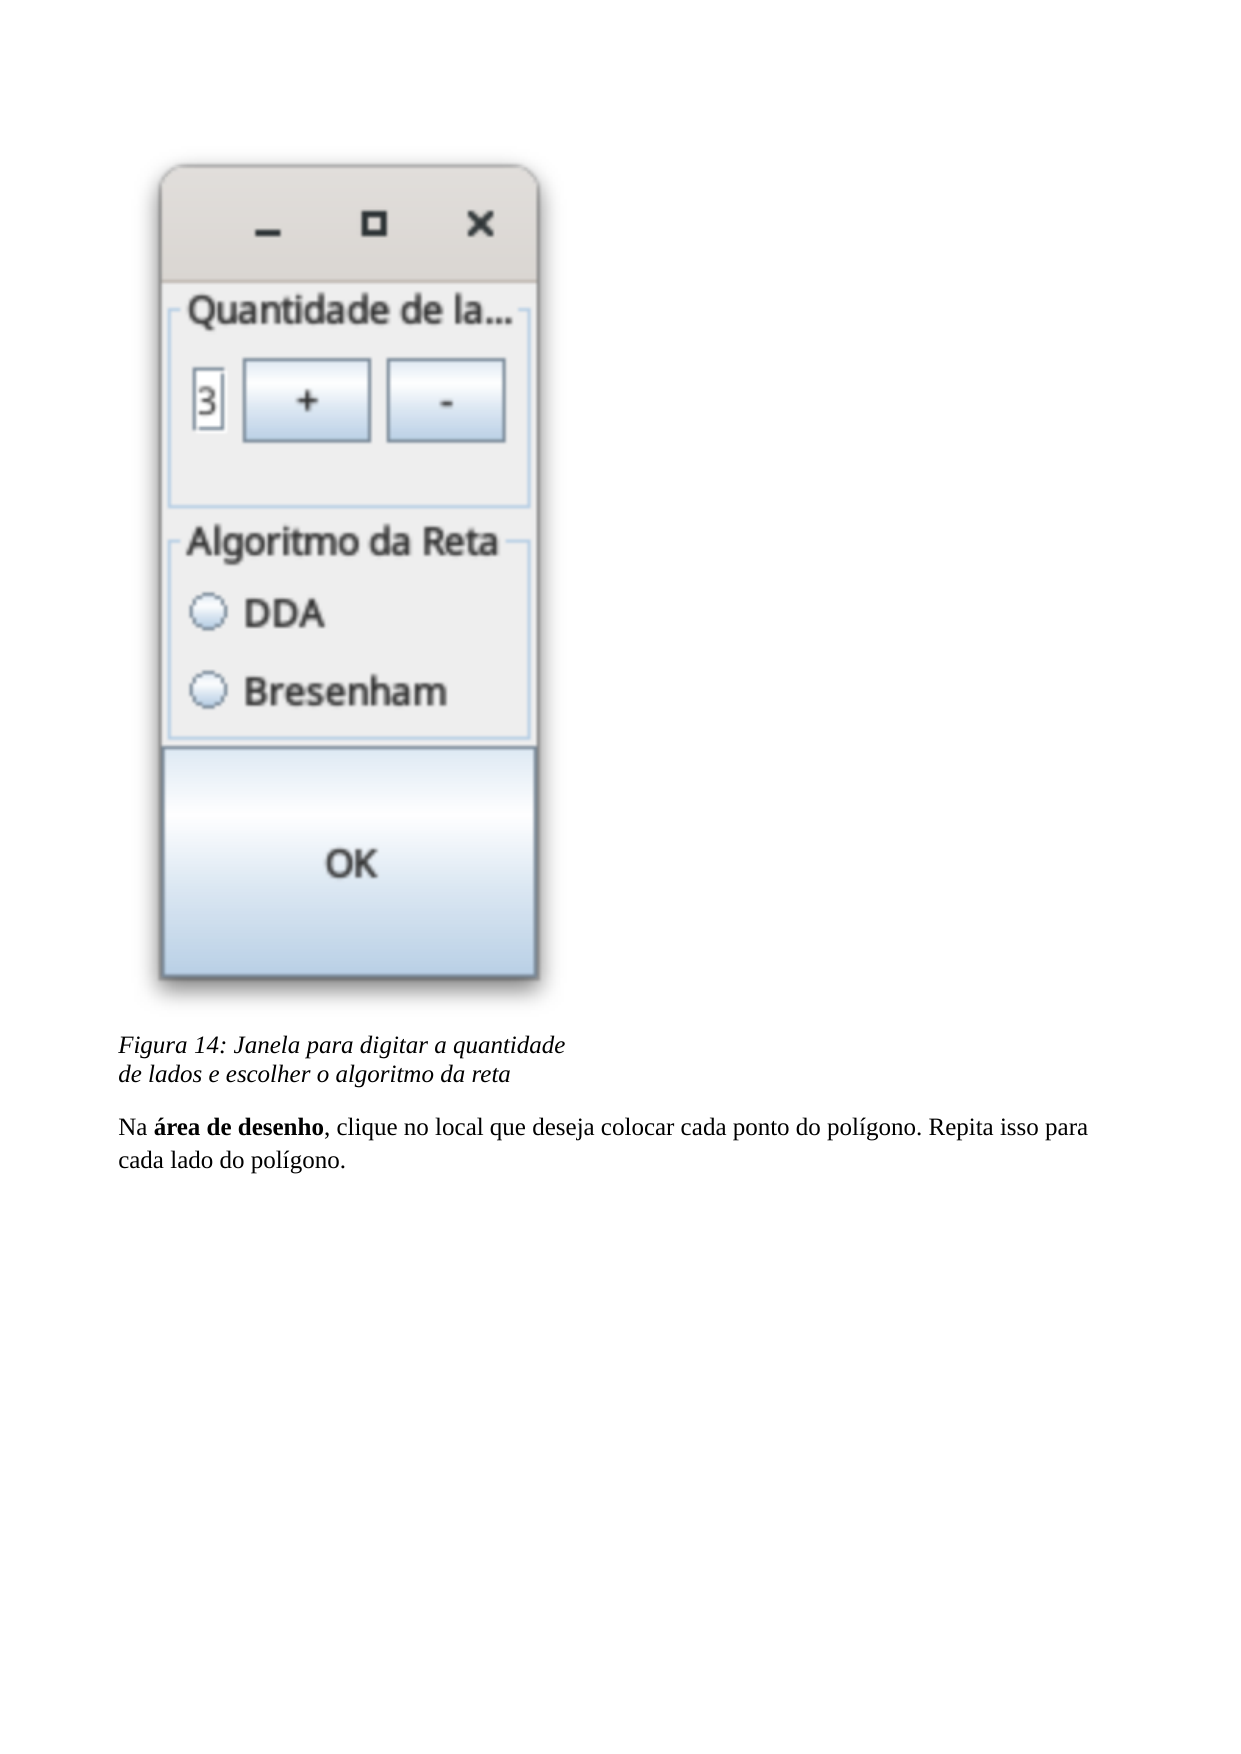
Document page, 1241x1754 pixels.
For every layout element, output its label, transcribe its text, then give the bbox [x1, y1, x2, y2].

text Figura 14: Janela para digitar a quantidade de lados e escolher o algoritmo da reta [118, 1031, 581, 1088]
picture [118, 130, 581, 1031]
text Na área de desenho, clique no local que deseja colocar cada ponto do polígono. Repita isso para cada lado do polígono. [118, 1112, 1122, 1174]
